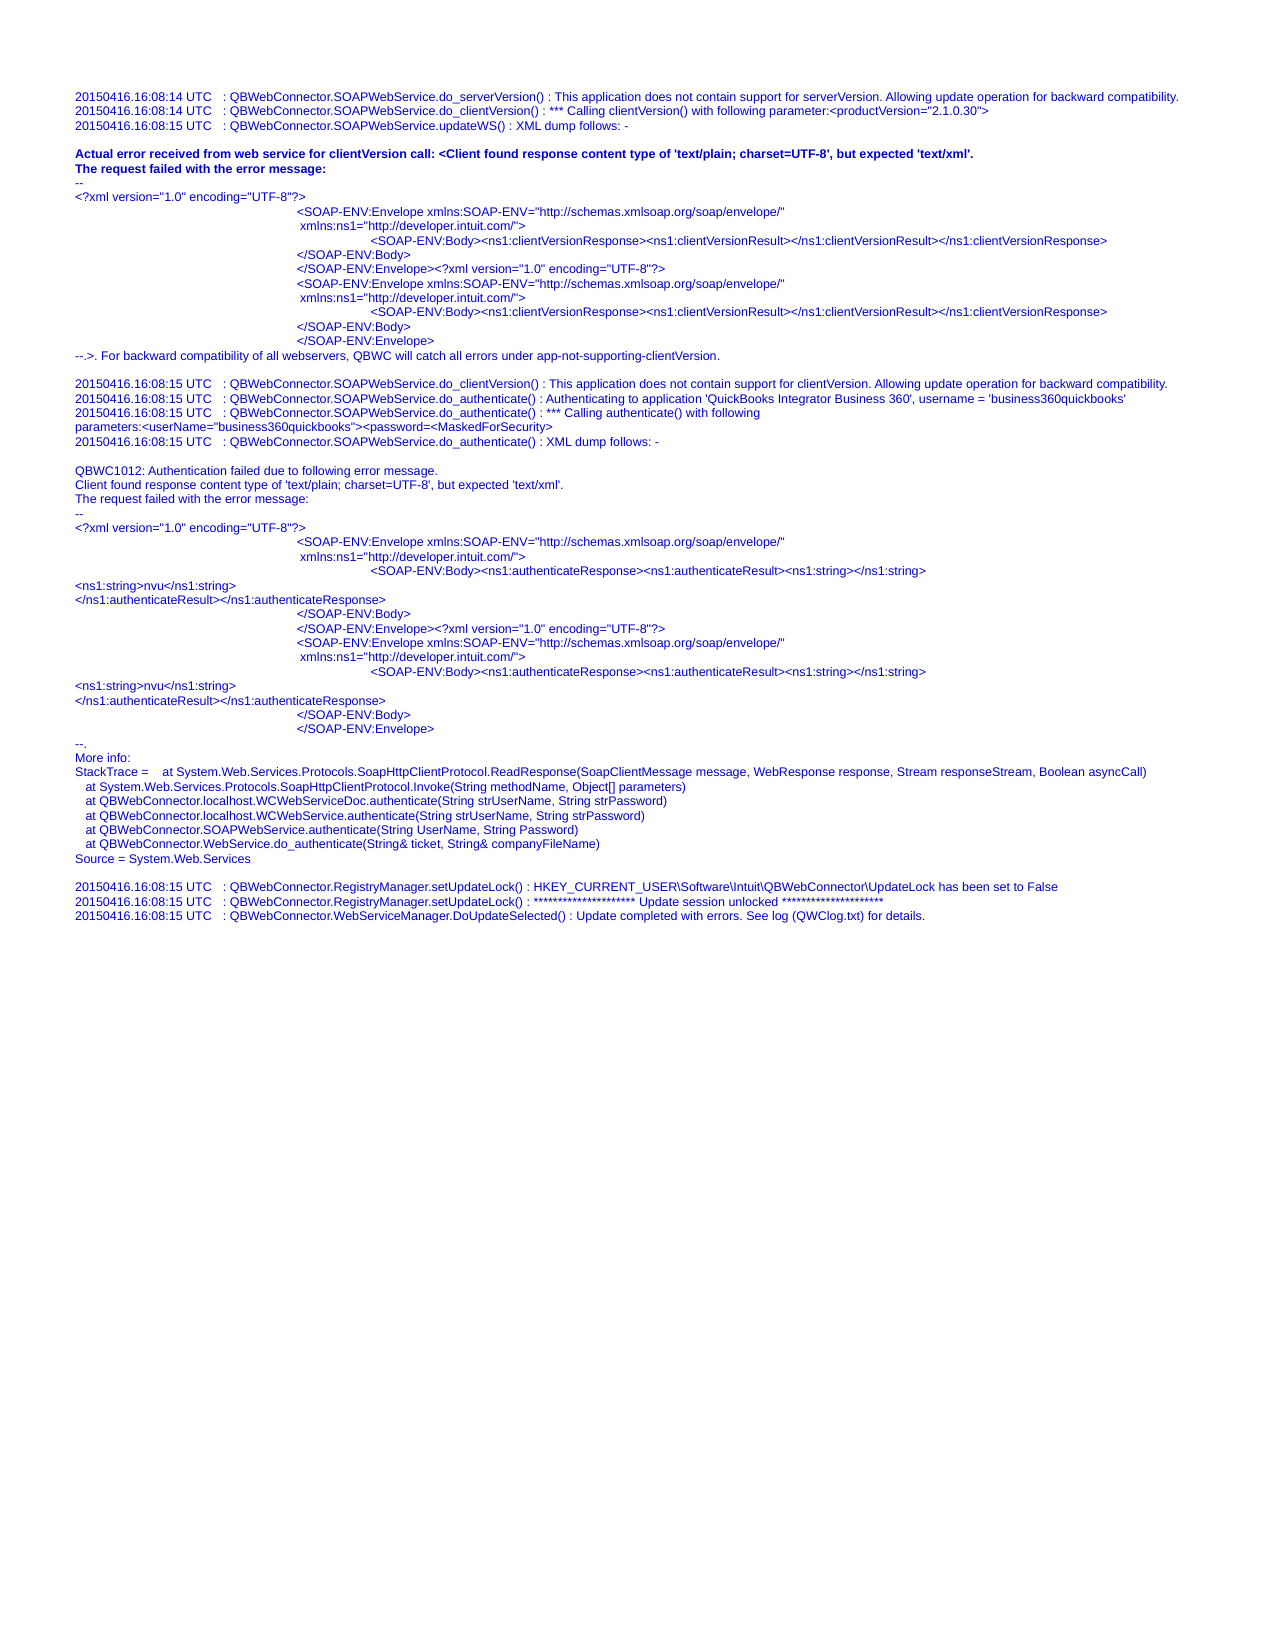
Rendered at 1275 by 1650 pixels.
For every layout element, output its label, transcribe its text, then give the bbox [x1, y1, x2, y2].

text 20150416.16:08:15 UTC : QBWebConnector.RegistryManager.setUpdateLock() : ********************* Update session unlocked ********************* [75, 894, 1201, 909]
text 20150416.16:08:14 UTC : QBWebConnector.SOAPWebService.do_clientVersion() : *** Calling clientVersion() with following parameter:<productVersion="2.1.0.30"> [75, 104, 1201, 118]
text xmlns:ns1="http://developer.intuit.com/"> [75, 549, 1201, 564]
text <SOAP-ENV:Body><ns1:clientVersionResponse><ns1:clientVersionResult></ns1:clientVersionResult></ns1:clientVersionResponse> [75, 305, 1201, 319]
text <SOAP-ENV:Envelope xmlns:SOAP-ENV="http://schemas.xmlsoap.org/soap/envelope/" [75, 535, 1201, 549]
text </SOAP-ENV:Body> [75, 607, 1201, 621]
text <SOAP-ENV:Envelope xmlns:SOAP-ENV="http://schemas.xmlsoap.org/soap/envelope/" [75, 276, 1201, 291]
text </SOAP-ENV:Body> [75, 247, 1201, 262]
text Source = System.Web.Services [75, 851, 1201, 866]
text The request failed with the error message: [75, 161, 1201, 176]
text at QBWebConnector.localhost.WCWebServiceDoc.authenticate(String strUserName, String strPassword) [75, 794, 1201, 808]
text 20150416.16:08:15 UTC : QBWebConnector.SOAPWebService.updateWS() : XML dump follows: - [75, 118, 1201, 132]
text <SOAP-ENV:Body><ns1:authenticateResponse><ns1:authenticateResult><ns1:string></ns1:string> [75, 564, 1201, 578]
text xmlns:ns1="http://developer.intuit.com/"> [75, 291, 1201, 305]
text </SOAP-ENV:Body> [75, 319, 1201, 334]
text </ns1:authenticateResult></ns1:authenticateResponse> [75, 592, 1201, 607]
text --.>. For backward compatibility of all webservers, QBWC will catch all errors under app-not-supporting-clientVersion. [75, 348, 1201, 362]
text at QBWebConnector.SOAPWebService.authenticate(String UserName, String Password) [75, 822, 1201, 837]
text 20150416.16:08:15 UTC : QBWebConnector.RegistryManager.setUpdateLock() : HKEY_CURRENT_USER\Software\Intuit\QBWebConnector\UpdateLock has been set to False [75, 880, 1201, 894]
text xmlns:ns1="http://developer.intuit.com/"> [75, 650, 1201, 664]
text Actual error received from web service for clientVersion call: <Client found response content type of 'text/plain; charset=UTF-8', but expected 'text/xml'. [75, 147, 1201, 161]
text </ns1:authenticateResult></ns1:authenticateResponse> [75, 693, 1201, 707]
text <ns1:string>nvu</ns1:string> [75, 578, 1201, 592]
text <SOAP-ENV:Body><ns1:clientVersionResponse><ns1:clientVersionResult></ns1:clientVersionResult></ns1:clientVersionResponse> [75, 233, 1201, 247]
text <SOAP-ENV:Body><ns1:authenticateResponse><ns1:authenticateResult><ns1:string></ns1:string> [75, 664, 1201, 679]
text StackTrace = at System.Web.Services.Protocols.SoapHttpClientProtocol.ReadResponse(SoapClientMessage message, WebResponse response, Stream responseStream, Boolean asyncCall) [75, 765, 1201, 779]
text --. [75, 736, 1201, 751]
text </SOAP-ENV:Envelope> [75, 722, 1201, 736]
text 20150416.16:08:15 UTC : QBWebConnector.SOAPWebService.do_authenticate() : Authenticating to application 'QuickBooks Integrator Business 360', username = 'business360quickbooks' [75, 391, 1201, 406]
text The request failed with the error message: [75, 492, 1201, 506]
text 20150416.16:08:15 UTC : QBWebConnector.SOAPWebService.do_authenticate() : XML dump follows: - [75, 434, 1201, 449]
text -- [75, 506, 1201, 521]
text </SOAP-ENV:Envelope><?xml version="1.0" encoding="UTF-8"?> [75, 262, 1201, 276]
text Client found response content type of 'text/plain; charset=UTF-8', but expected 'text/xml'. [75, 477, 1201, 492]
text More info: [75, 751, 1201, 765]
text <SOAP-ENV:Envelope xmlns:SOAP-ENV="http://schemas.xmlsoap.org/soap/envelope/" [75, 204, 1201, 219]
text at System.Web.Services.Protocols.SoapHttpClientProtocol.Invoke(String methodName, Object[] parameters) [75, 779, 1201, 794]
text <?xml version="1.0" encoding="UTF-8"?> [75, 521, 1201, 535]
text 20150416.16:08:15 UTC : QBWebConnector.WebServiceManager.DoUpdateSelected() : Update completed with errors. See log (QWClog.txt) for details. [75, 909, 1201, 923]
text 20150416.16:08:15 UTC : QBWebConnector.SOAPWebService.do_authenticate() : *** Calling authenticate() with following parameters:<userName="business360quickbooks"><password=<MaskedForSecurity> [75, 406, 1201, 434]
text </SOAP-ENV:Body> [75, 707, 1201, 722]
text 20150416.16:08:14 UTC : QBWebConnector.SOAPWebService.do_serverVersion() : This application does not contain support for serverVersion. Allowing update operation for backward compatibility. [75, 89, 1201, 104]
text </SOAP-ENV:Envelope><?xml version="1.0" encoding="UTF-8"?> [75, 621, 1201, 636]
text xmlns:ns1="http://developer.intuit.com/"> [75, 219, 1201, 233]
text at QBWebConnector.WebService.do_authenticate(String& ticket, String& companyFileName) [75, 837, 1201, 851]
text <ns1:string>nvu</ns1:string> [75, 679, 1201, 693]
text 20150416.16:08:15 UTC : QBWebConnector.SOAPWebService.do_clientVersion() : This application does not contain support for clientVersion. Allowing update operation for backward compatibility. [75, 377, 1201, 391]
text </SOAP-ENV:Envelope> [75, 334, 1201, 348]
text -- [75, 176, 1201, 190]
text <?xml version="1.0" encoding="UTF-8"?> [75, 190, 1201, 204]
text at QBWebConnector.localhost.WCWebService.authenticate(String strUserName, String strPassword) [75, 808, 1201, 822]
text <SOAP-ENV:Envelope xmlns:SOAP-ENV="http://schemas.xmlsoap.org/soap/envelope/" [75, 636, 1201, 650]
text QBWC1012: Authentication failed due to following error message. [75, 463, 1201, 477]
